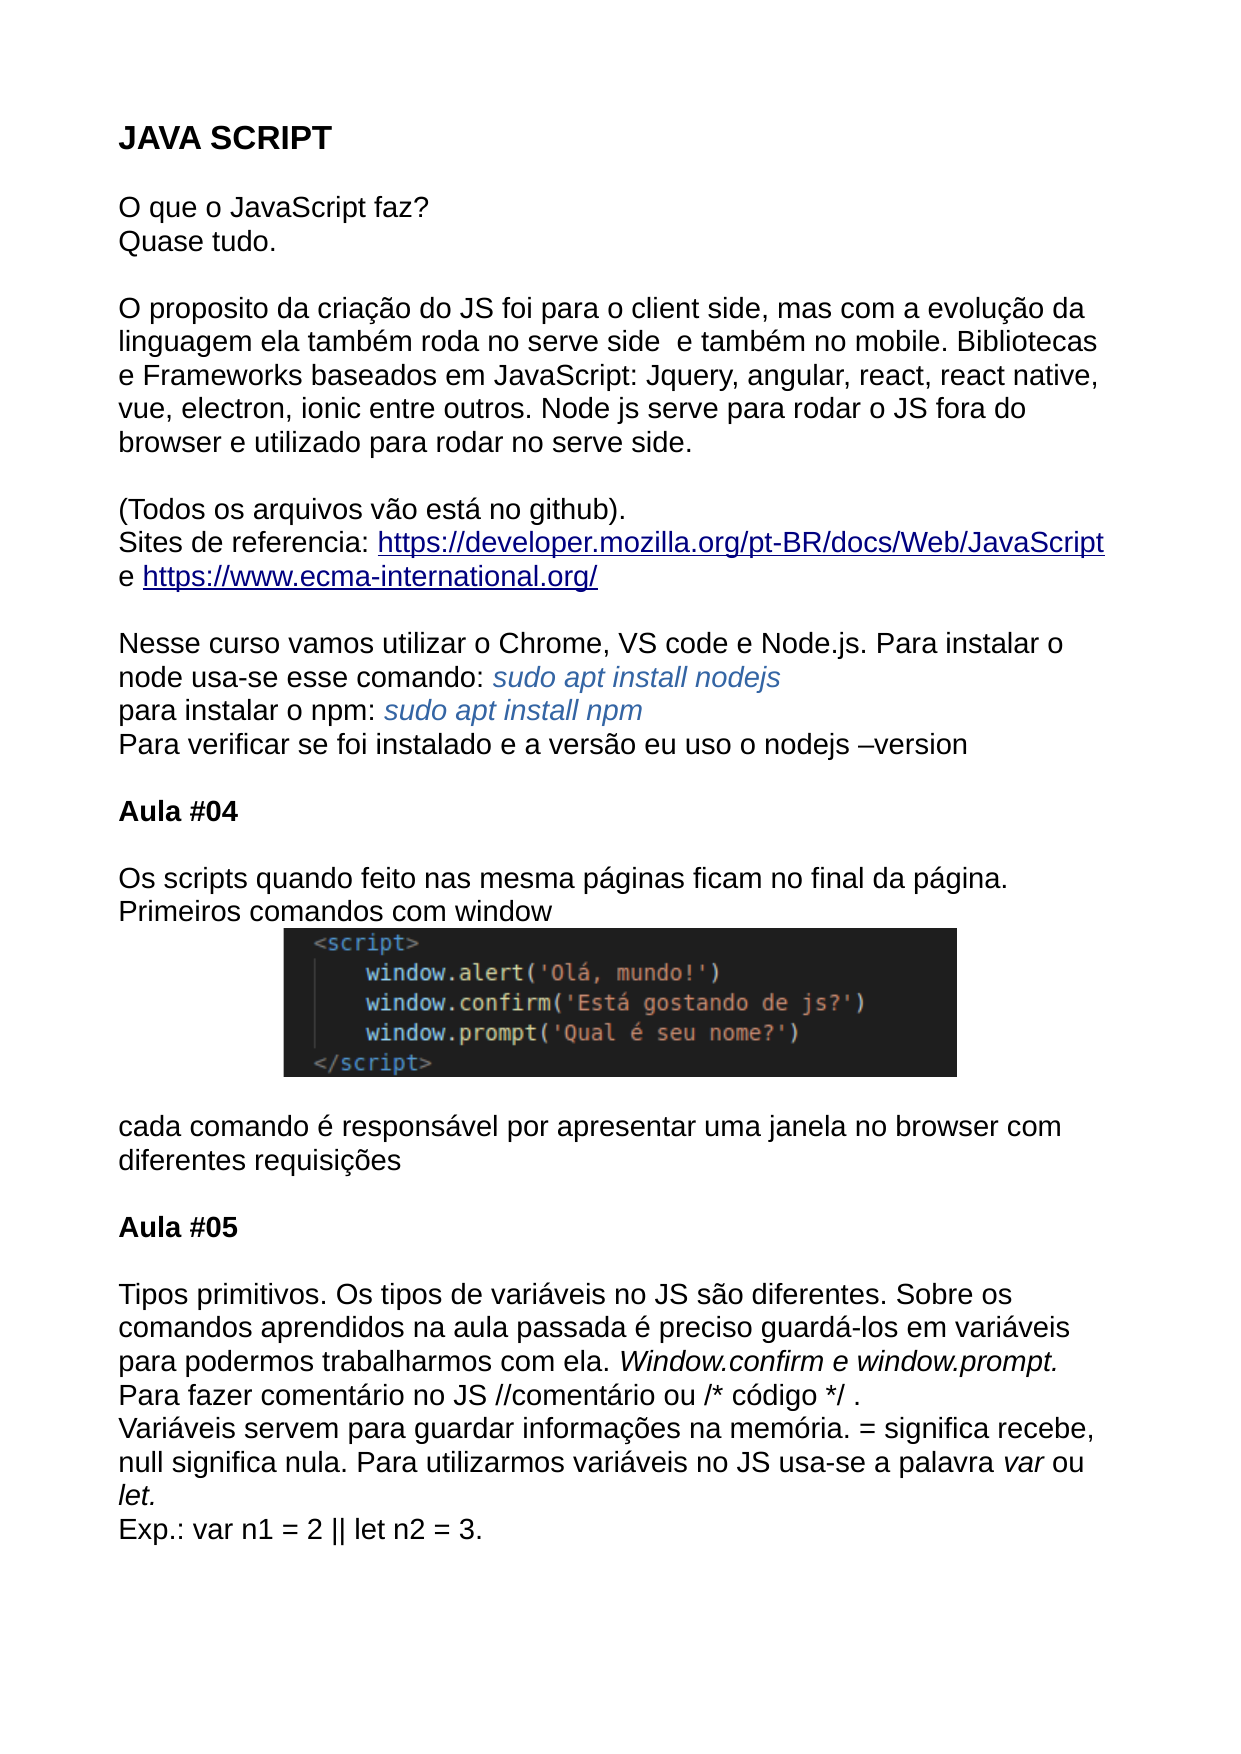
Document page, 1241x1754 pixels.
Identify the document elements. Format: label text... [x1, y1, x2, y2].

text Para fazer comentário no JS //comentário ou /* código */ . [118, 1378, 1122, 1411]
text JAVA SCRIPT [118, 118, 1122, 157]
text Exp.: var n1 = 2 || let n2 = 3. [118, 1512, 1122, 1545]
text Variáveis servem para guardar informações na memória. = significa recebe, null significa nula. Para utilizarmos variáveis no JS usa-se a palavra var ou let. [118, 1411, 1122, 1512]
text Nesse curso vamos utilizar o Chrome, VS code e Node.js. Para instalar o node usa-se esse comando: sudo apt install nodejs [118, 626, 1122, 693]
text Aula #04 [118, 794, 1122, 827]
text Sites de referencia: https://developer.mozilla.org/pt-BR/docs/Web/JavaScript e https://www.ecma-international.org/ [118, 526, 1122, 593]
text cada comando é responsável por apresentar uma janela no browser com diferentes requisições [118, 1109, 1122, 1176]
text Primeiros comandos com window [118, 894, 1122, 928]
text Tipos primitivos. Os tipos de variáveis no JS são diferentes. Sobre os comandos aprendidos na aula passada é preciso guardá-los em variáveis para podermos trabalharmos com ela. Window.confirm e window.prompt. [118, 1277, 1122, 1378]
text Para verificar se foi instalado e a versão eu uso o nodejs –version [118, 727, 1122, 760]
text O proposito da criação do JS foi para o client side, mas com a evolução da linguagem ela também roda no serve side e também no mobile. Bibliotecas e Frameworks baseados em JavaScript: Jquery, angular, react, react native, vue, electron, ionic entre outros. Node js serve para rodar o JS fora do browser e utilizado para rodar no serve side. [118, 291, 1122, 458]
text O que o JavaScript faz? [118, 190, 1122, 224]
text Quase tudo. [118, 224, 1122, 257]
text (Todos os arquivos vão está no github). [118, 492, 1122, 526]
picture [283, 928, 957, 1077]
text Aula #05 [118, 1210, 1122, 1243]
text Os scripts quando feito nas mesma páginas ficam no final da página. [118, 861, 1122, 894]
text para instalar o npm: sudo apt install npm [118, 693, 1122, 727]
